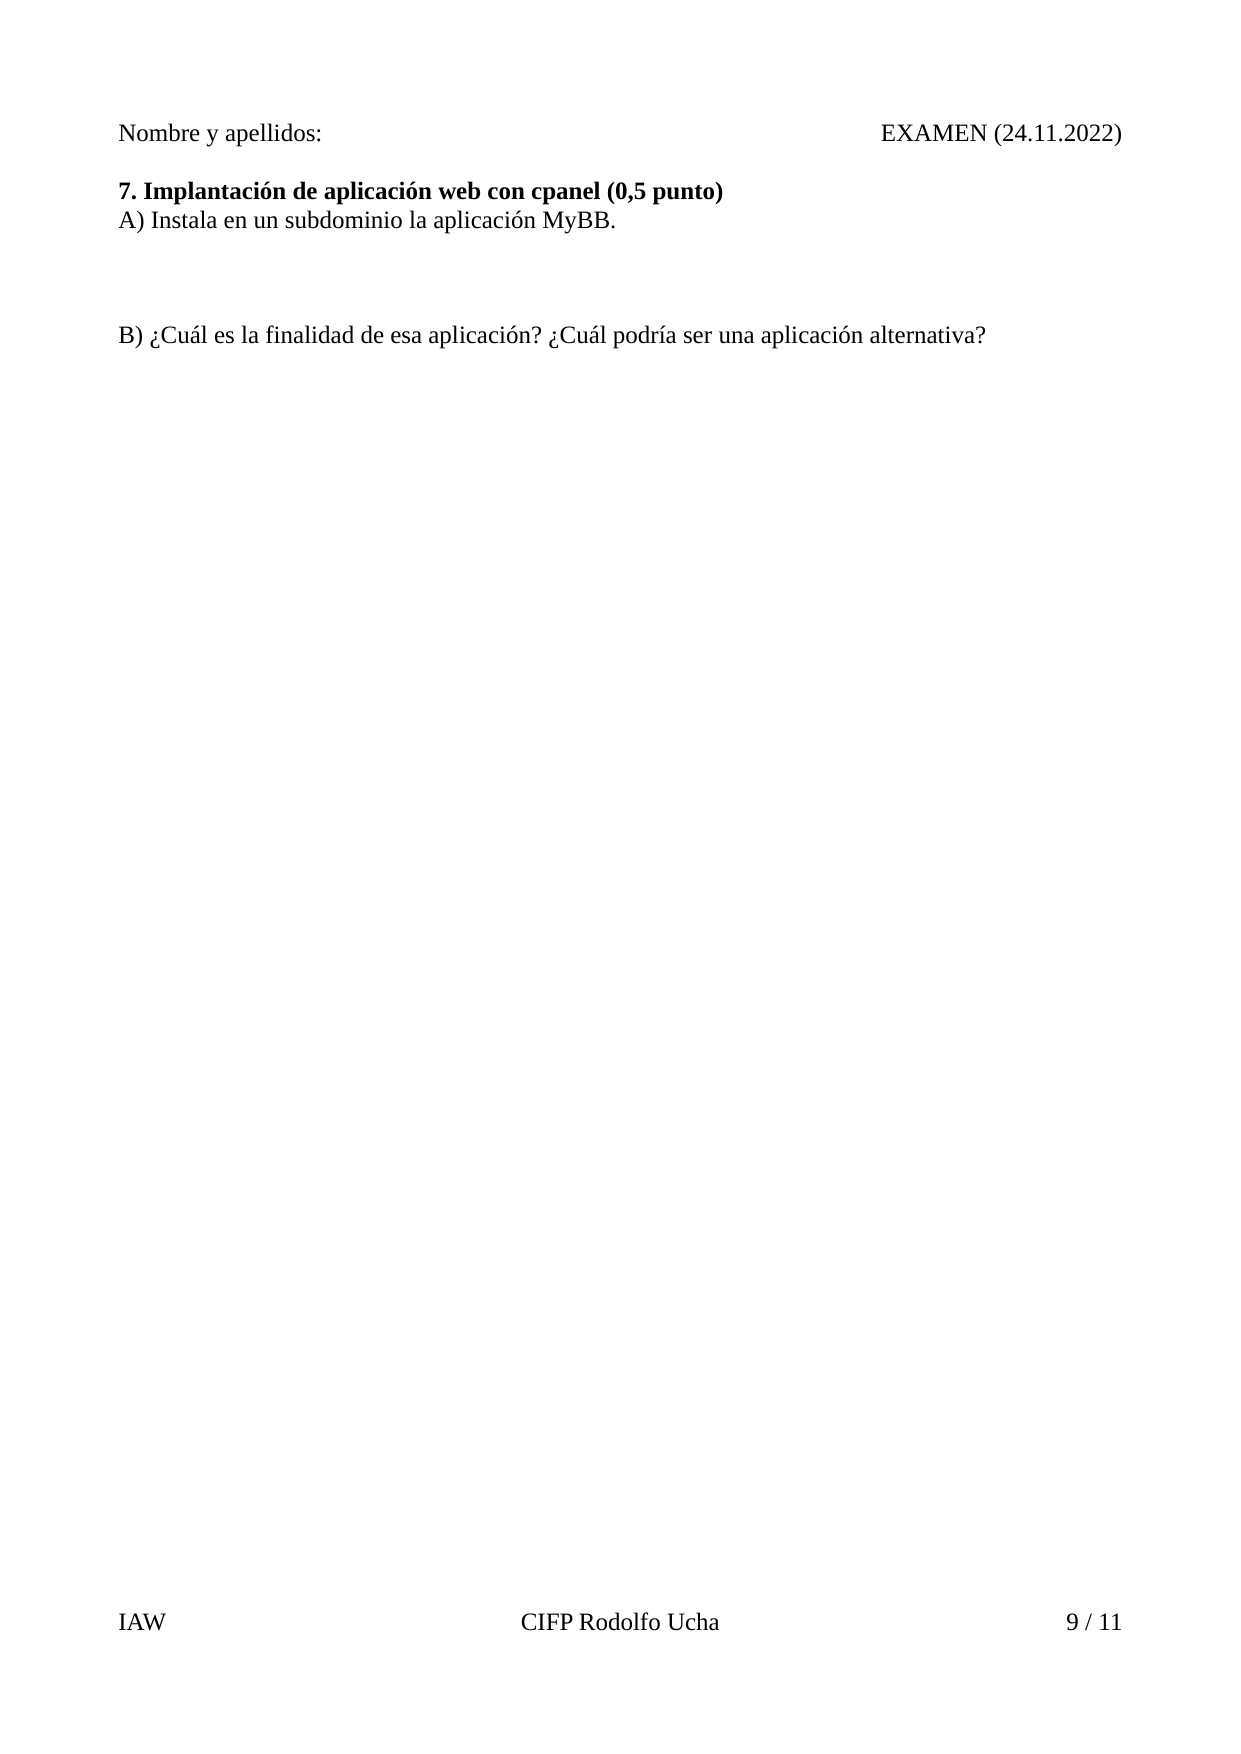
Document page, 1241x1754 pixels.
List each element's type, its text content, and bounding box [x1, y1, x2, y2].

text 7. Implantación de aplicación web con cpanel (0,5 punto) [118, 176, 1122, 205]
text B) ¿Cuál es la finalidad de esa aplicación? ¿Cuál podría ser una aplicación alternativa? [118, 320, 1122, 349]
text A) Instala en un subdominio la aplicación MyBB. [118, 205, 1122, 234]
